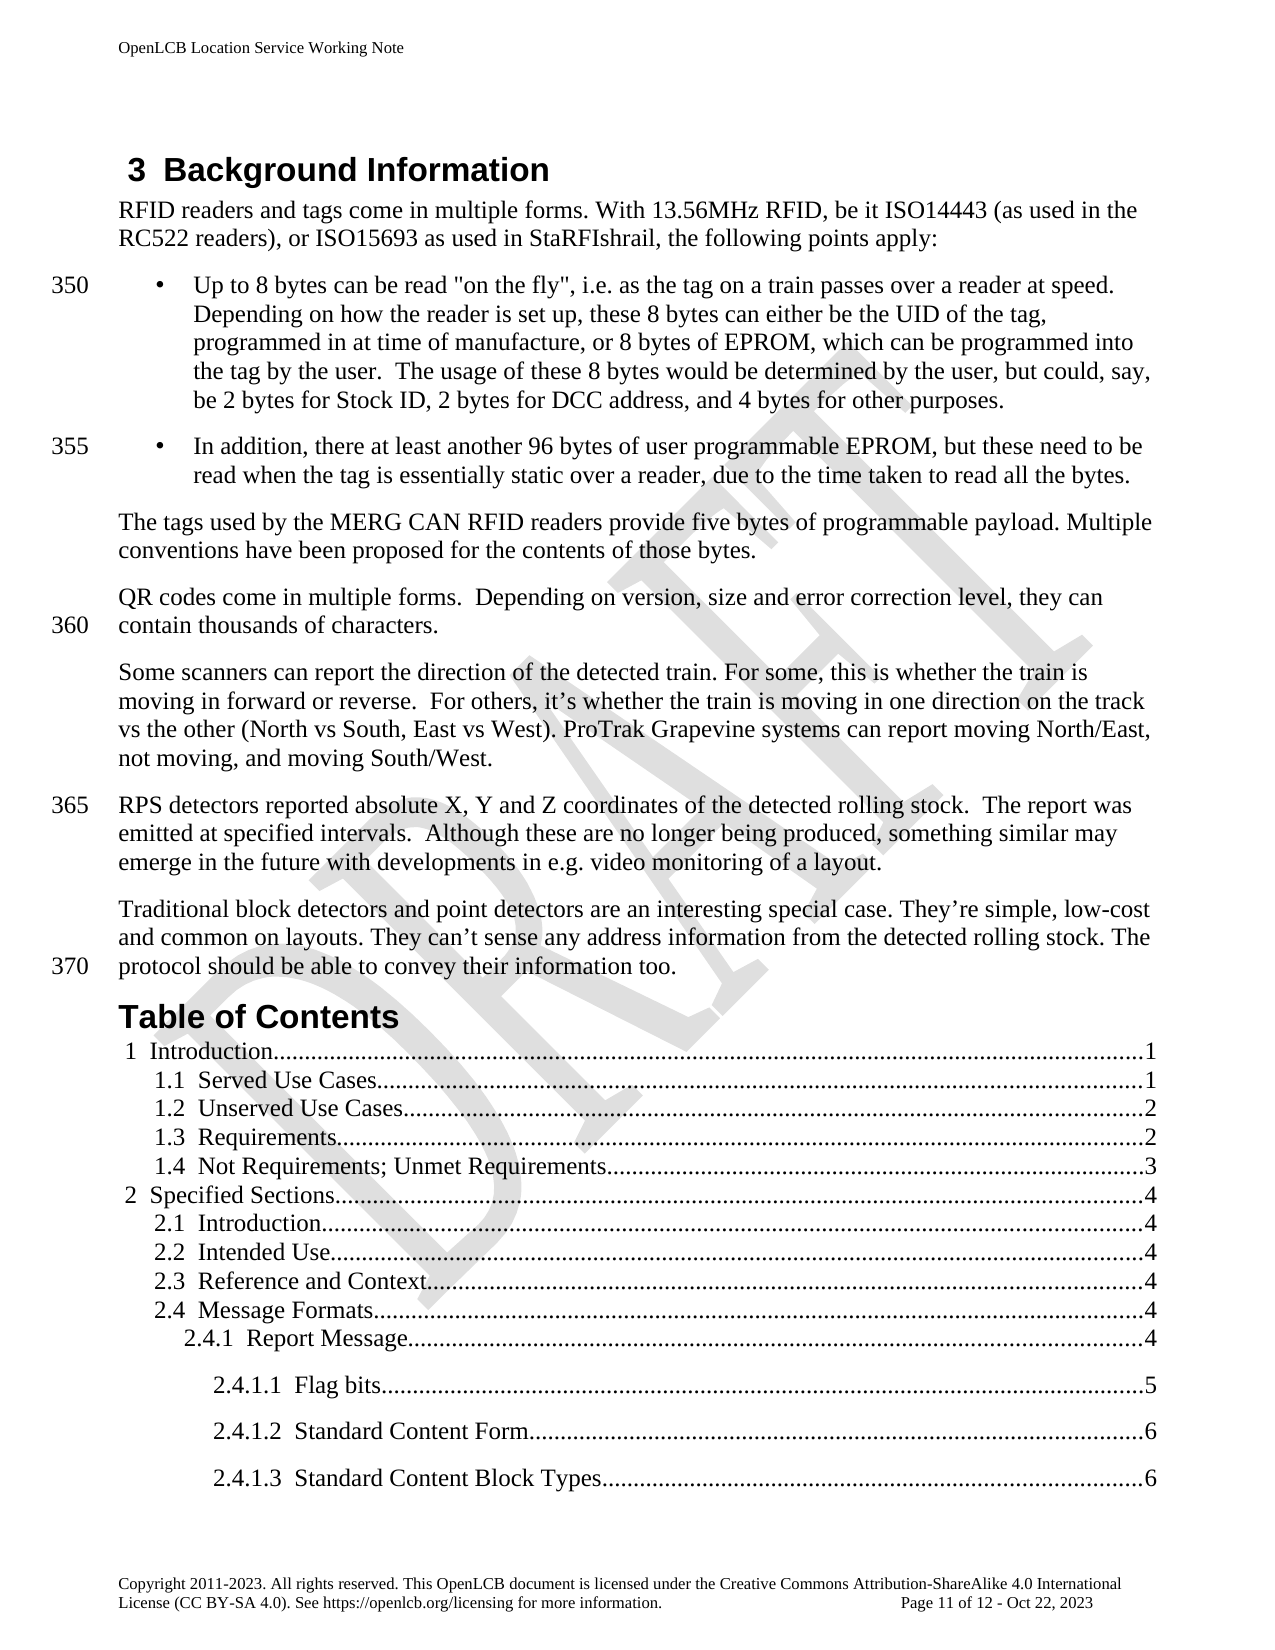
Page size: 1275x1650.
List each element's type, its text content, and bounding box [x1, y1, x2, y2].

text The tags used by the MERG CAN RFID readers provide five bytes of programmable payload. Multiple conventions have been proposed for the contents of those bytes. [911, 507, 1157, 564]
list Up to 8 bytes can be read "on the fly", i.e. as the tag on a train passes over a reader at speed. Depending on how the reader is set up, these 8 bytes can either be the UID of the tag, programmed in at time of manufacture, or 8 bytes of EPROM, which can be programmed into the tag by the user. The usage of these 8 bytes would be determined by the user, but could, say, be 2 bytes for Stock ID, 2 bytes for DCC address, and 4 bytes for other purposes. [156, 270, 1157, 414]
subtitle Table of Contents [652, 998, 1157, 1036]
text 1.3 Requirements 2 [589, 1122, 1157, 1151]
text 2.2 Intended Use 4 [148, 1237, 419, 1266]
text RPS detectors reported absolute X, Y and Z coordinates of the detected rolling stock. The report was emitted at specified intervals. Although these are no longer being produced, something similar may emerge in the future with developments in e.g. video monitoring of a layout. [118, 790, 647, 876]
text 2 Specified Sections 4 [118, 1180, 361, 1208]
text Some scanners can report the direction of the detected train. For some, this is whether the train is moving in forward or reverse. For others, it’s whether the train is moving in one direction on the track vs the other (North vs South, East vs West). ProTrak Grapevine systems can report moving North/East, not moving, and moving South/West. [534, 657, 832, 772]
text 2.2 Intended Use 4 [475, 1237, 1157, 1266]
text 2.4 Message Formats 4 [148, 1295, 1157, 1323]
text 1.3 Requirements 2 [503, 1122, 583, 1151]
text 2.3 Reference and Context 4 [445, 1266, 1157, 1295]
text 2.2 Intended Use 4 [433, 1237, 463, 1251]
list In addition, there at least another 96 bytes of user programmable EPROM, but these need to be read when the tag is essentially static over a reader, due to the time taken to read all the bytes. [759, 432, 850, 489]
text RFID readers and tags come in multiple forms. With 13.56MHz RFID, be it ISO14443 (as used in the RC522 readers), or ISO15693 as used in StaRFIshrail, the following points apply: [118, 195, 1157, 252]
text The tags used by the MERG CAN RFID readers provide five bytes of programmable payload. Multiple conventions have been proposed for the contents of those bytes. [665, 507, 925, 564]
text QR codes come in multiple forms. Depending on version, size and error correction level, they can contain thousands of characters. [118, 582, 699, 639]
text 1 Introduction 1 [436, 1036, 528, 1065]
text 1.2 Unserved Use Cases 2 [148, 1093, 275, 1122]
text RPS detectors reported absolute X, Y and Z coordinates of the detected rolling stock. The report was emitted at specified intervals. Although these are no longer being produced, something similar may emerge in the future with developments in e.g. video monitoring of a layout. [673, 825, 797, 876]
text 1.4 Not Requirements; Unmet Requirements 3 [347, 1151, 493, 1180]
text 1.2 Unserved Use Cases 2 [485, 1093, 584, 1122]
text Traditional block detectors and point detectors are an interesting special case. They’re simple, low-cost and common on layouts. They can’t sense any address information from the detected rolling stock. The protocol should be able to convey their information too. [534, 894, 718, 980]
text 1.2 Unserved Use Cases 2 [618, 1093, 1157, 1122]
list In addition, there at least another 96 bytes of user programmable EPROM, but these need to be read when the tag is essentially static over a reader, due to the time taken to read all the bytes. [156, 431, 757, 489]
text 2.3 Reference and Context 4 [148, 1266, 429, 1295]
subtitle Table of Contents [211, 998, 389, 1036]
text Some scanners can report the direction of the detected train. For some, this is whether the train is moving in forward or reverse. For others, it’s whether the train is moving in one direction on the track vs the other (North vs South, East vs West). ProTrak Grapevine systems can report moving North/East, not moving, and moving South/West. [798, 657, 1157, 772]
text Traditional block detectors and point detectors are an interesting special case. They’re simple, low-cost and common on layouts. They can’t sense any address information from the detected rolling stock. The protocol should be able to convey their information too. [118, 894, 443, 980]
text 1.3 Requirements 2 [148, 1122, 304, 1151]
list In addition, there at least another 96 bytes of user programmable EPROM, but these need to be read when the tag is essentially static over a reader, due to the time taken to read all the bytes. [835, 431, 1157, 489]
text 2.1 Introduction 4 [503, 1208, 1157, 1237]
text 2.1 Introduction 4 [148, 1208, 390, 1237]
text 1.1 Served Use Cases 1 [261, 1065, 443, 1093]
text 1.4 Not Requirements; Unmet Requirements 3 [148, 1151, 333, 1180]
text 2.4.1 Report Message 4 [177, 1323, 1157, 1352]
text 1.1 Served Use Cases 1 [148, 1065, 246, 1093]
text 2.4.1.1 Flag bits 5 [207, 1370, 1157, 1399]
subtitle Table of Contents [396, 998, 499, 1036]
text RPS detectors reported absolute X, Y and Z coordinates of the detected rolling stock. The report was emitted at specified intervals. Although these are no longer being produced, something similar may emerge in the future with developments in e.g. video monitoring of a layout. [730, 790, 1157, 876]
text Some scanners can report the direction of the detected train. For some, this is whether the train is moving in forward or reverse. For others, it’s whether the train is moving in one direction on the track vs the other (North vs South, East vs West). ProTrak Grapevine systems can report moving North/East, not moving, and moving South/West. [118, 657, 575, 772]
text 2 Specified Sections 4 [376, 1180, 494, 1208]
text RPS detectors reported absolute X, Y and Z coordinates of the detected rolling stock. The report was emitted at specified intervals. Although these are no longer being produced, something similar may emerge in the future with developments in e.g. video monitoring of a layout. [368, 828, 485, 876]
text 1.2 Unserved Use Cases 2 [289, 1093, 466, 1122]
text 1.4 Not Requirements; Unmet Requirements 3 [516, 1151, 1157, 1180]
text 2 Specified Sections 4 [519, 1180, 1157, 1208]
subtitle Background Information [118, 150, 1157, 188]
text 2.4.1.3 Standard Content Block Types 6 [207, 1463, 1157, 1492]
text 1.1 Served Use Cases 1 [463, 1065, 556, 1093]
text 2.4.1.2 Standard Content Form 6 [207, 1416, 1157, 1445]
subtitle Table of Contents [118, 998, 189, 1036]
text 1 Introduction 1 [232, 1036, 418, 1065]
text The tags used by the MERG CAN RFID readers provide five bytes of programmable payload. Multiple conventions have been proposed for the contents of those bytes. [118, 507, 681, 564]
text 1.3 Requirements 2 [318, 1122, 484, 1151]
text 1 Introduction 1 [542, 1036, 1157, 1065]
text RPS detectors reported absolute X, Y and Z coordinates of the detected rolling stock. The report was emitted at specified intervals. Although these are no longer being produced, something similar may emerge in the future with developments in e.g. video monitoring of a layout. [608, 790, 700, 856]
text 1 Introduction 1 [118, 1036, 218, 1065]
text 2.1 Introduction 4 [404, 1208, 489, 1237]
text 1.1 Served Use Cases 1 [571, 1065, 1157, 1093]
text QR codes come in multiple forms. Depending on version, size and error correction level, they can contain thousands of characters. [986, 582, 1157, 639]
text Traditional block detectors and point detectors are an interesting special case. They’re simple, low-cost and common on layouts. They can’t sense any address information from the detected rolling stock. The protocol should be able to convey their information too. [400, 894, 515, 977]
subtitle Table of Contents [504, 998, 653, 1036]
text Traditional block detectors and point detectors are an interesting special case. They’re simple, low-cost and common on layouts. They can’t sense any address information from the detected rolling stock. The protocol should be able to convey their information too. [680, 894, 1157, 980]
text QR codes come in multiple forms. Depending on version, size and error correction level, they can contain thousands of characters. [685, 582, 1000, 639]
